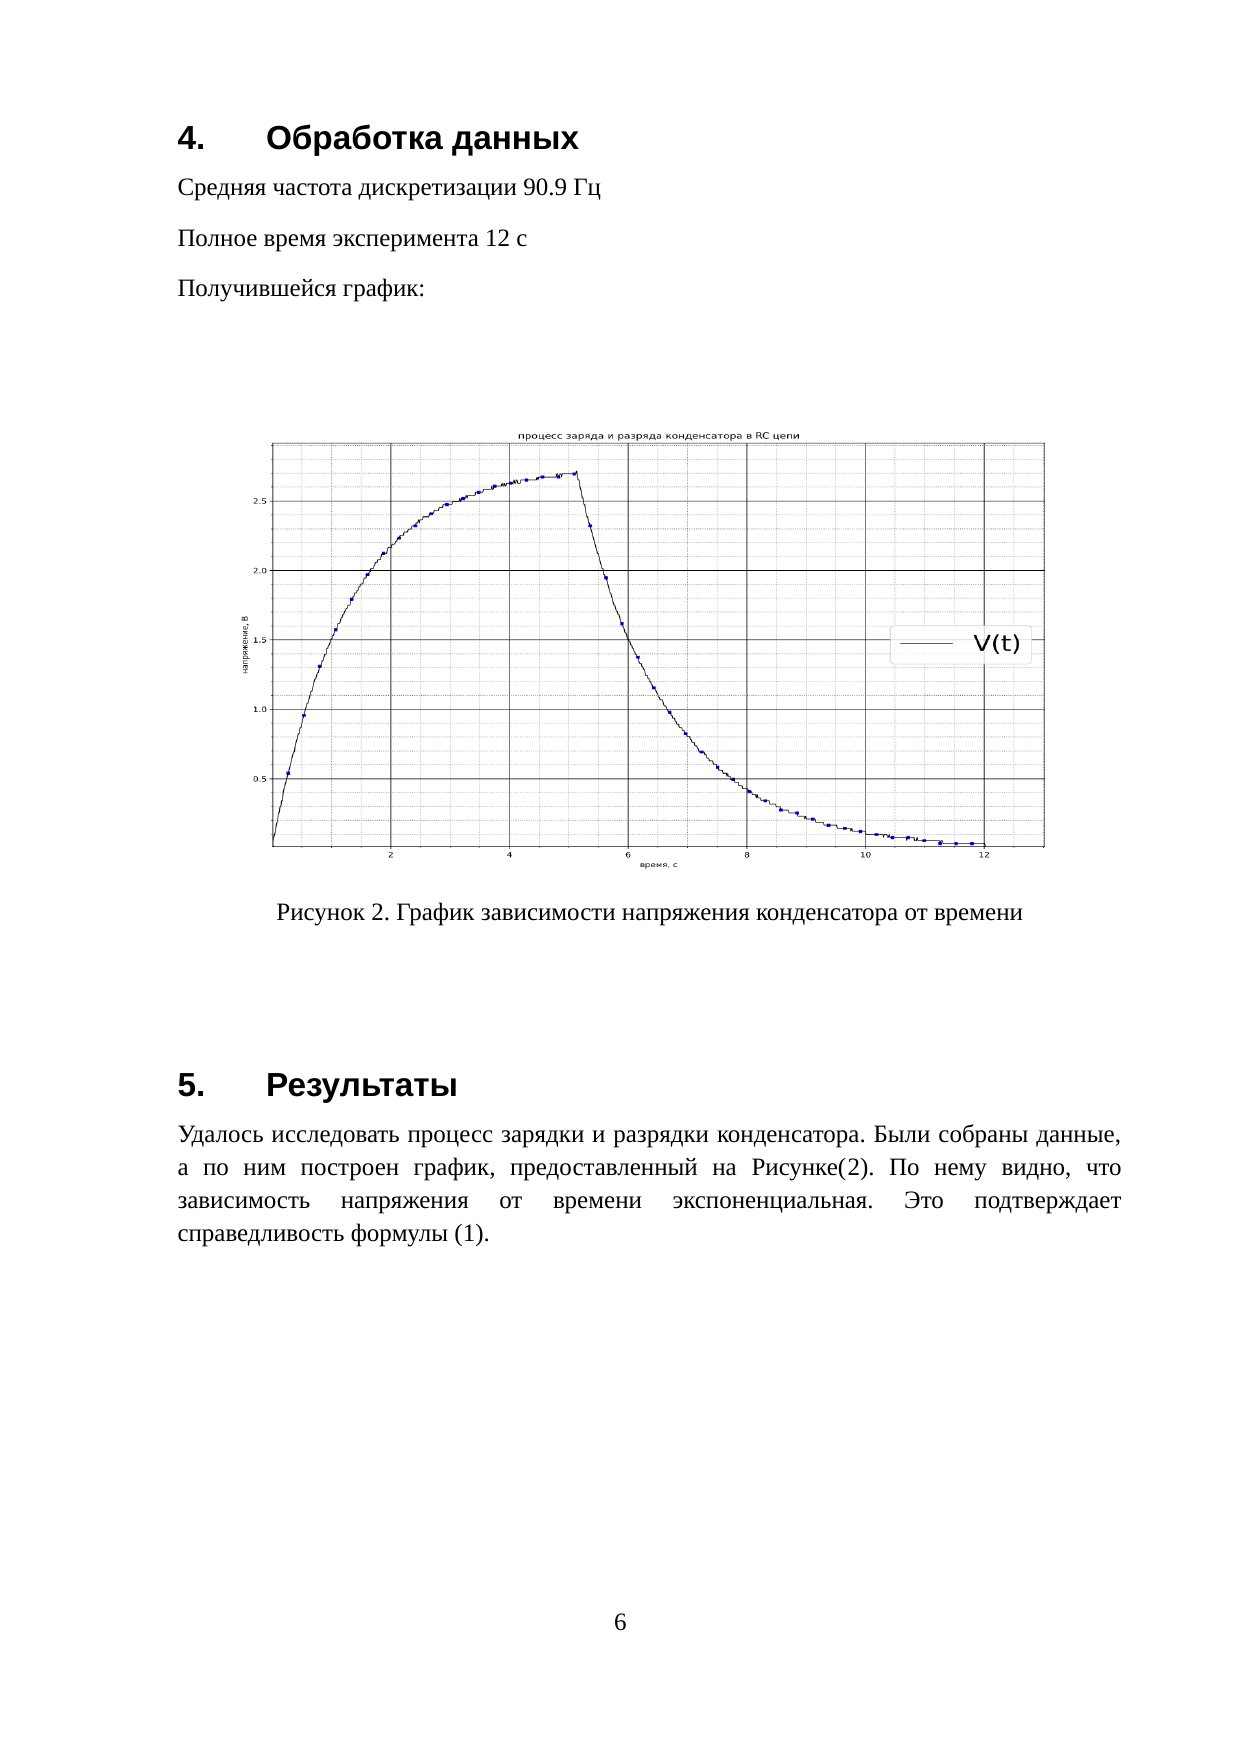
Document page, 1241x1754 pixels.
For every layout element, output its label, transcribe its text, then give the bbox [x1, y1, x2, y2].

subtitle Обработка данных [177, 118, 1093, 157]
picture [232, 380, 1067, 876]
subtitle Результаты [177, 1065, 1093, 1103]
text Рисунок 2. График зависимости напряжения конденсатора от времени [177, 897, 1122, 926]
text Получившейся график: [177, 273, 1122, 302]
text Полное время эксперимента 12 с [177, 223, 1122, 251]
text Удалось исследовать процесс зарядки и разрядки конденсатора. Были собраны данные, а по ним построен график, предоставленный на Рисунке(2). По нему видно, что зависимость напряжения от времени экспоненциальная. Это подтверждает справедливость формулы (1). [177, 1119, 1122, 1247]
text Средняя частота дискретизации 90.9 Гц [177, 172, 1122, 201]
